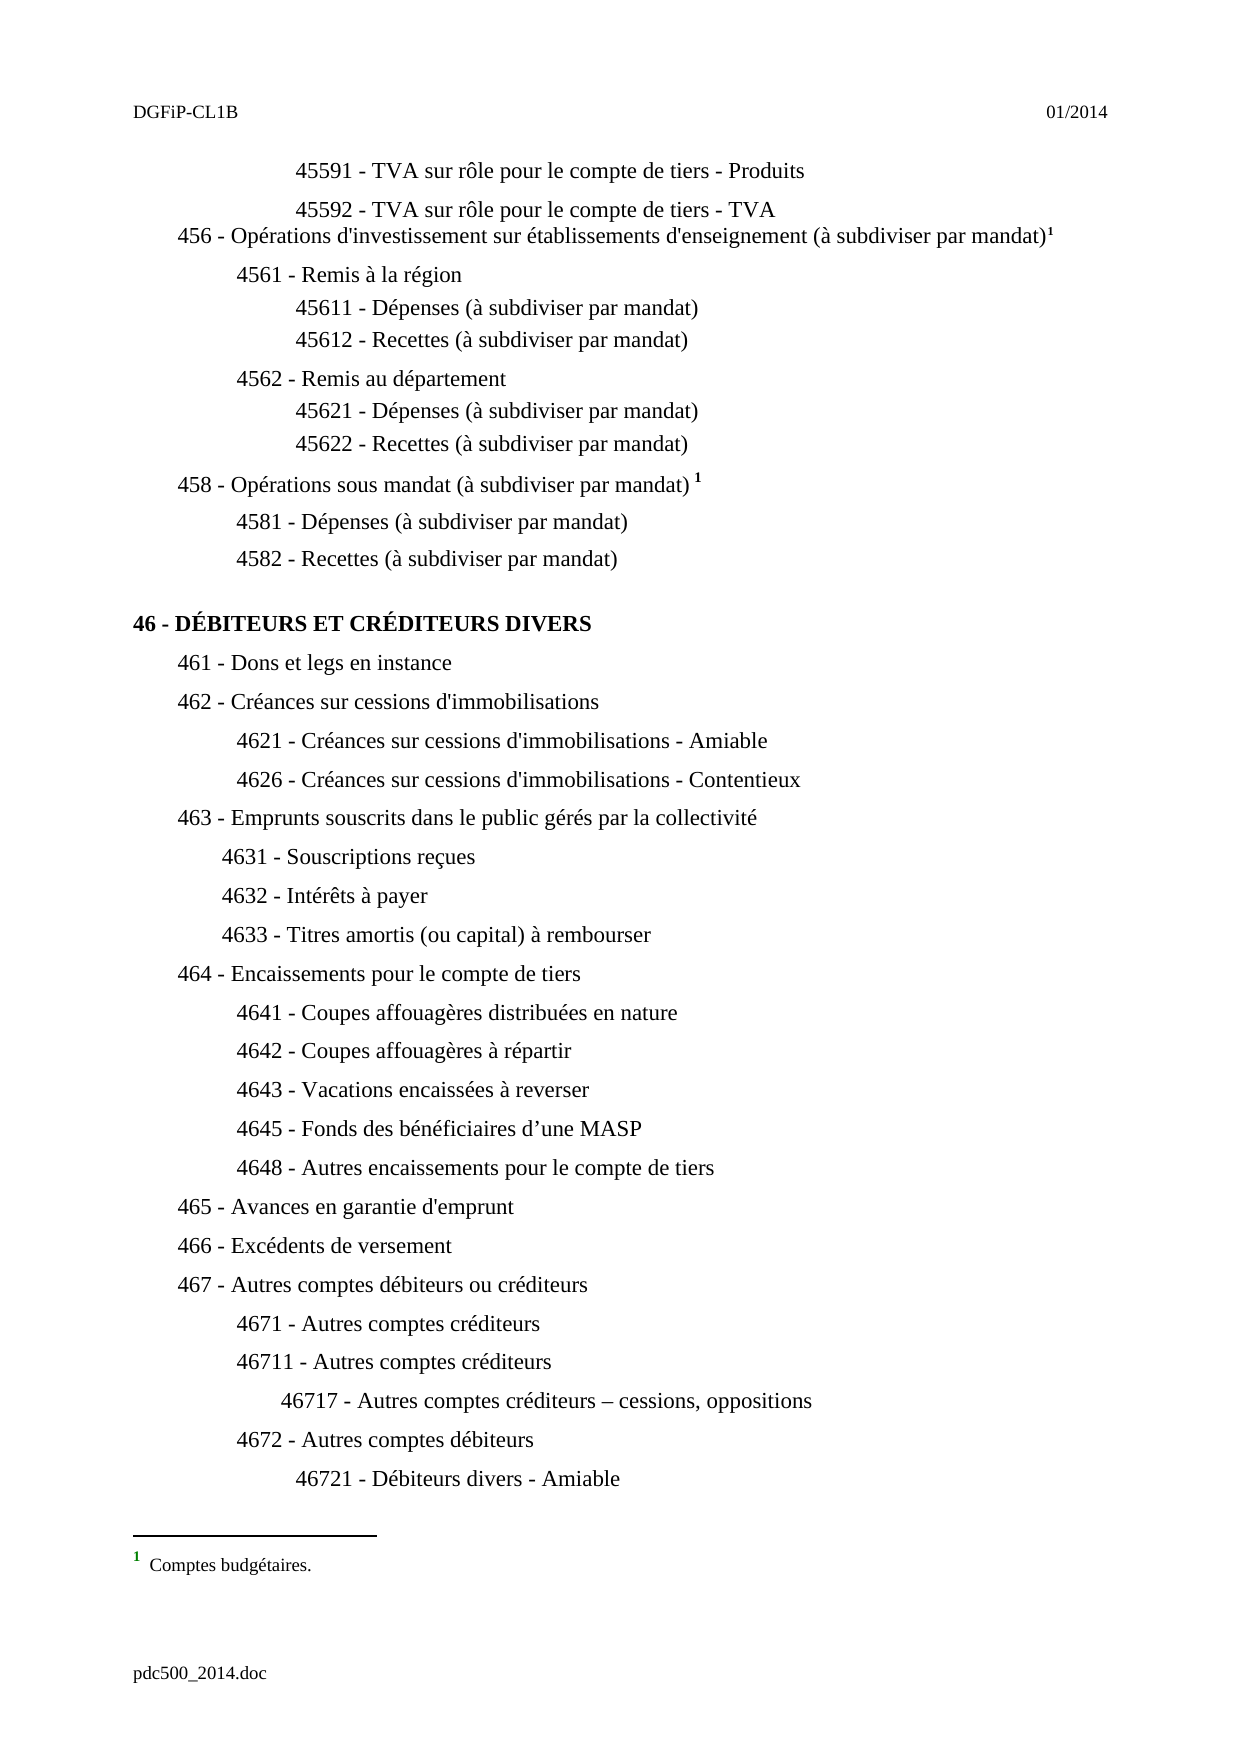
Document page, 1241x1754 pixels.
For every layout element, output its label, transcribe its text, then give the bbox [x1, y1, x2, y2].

text 4642 - Coupes affouagères à répartir [236, 1038, 1107, 1064]
text 45612 - Recettes (à subdiviser par mandat) [295, 326, 1107, 352]
text 4645 - Fonds des bénéficiaires d’une MASP [236, 1115, 1107, 1142]
text 4643 - Vacations encaissées à reverser [236, 1076, 1107, 1103]
text 463 - Emprunts souscrits dans le public gérés par la collectivité [177, 804, 1107, 831]
text 458 - Opérations sous mandat (à subdiviser par mandat) [177, 469, 1107, 498]
text 4621 - Créances sur cessions d'immobilisations - Amiable [236, 727, 1107, 753]
text 45622 - Recettes (à subdiviser par mandat) [295, 430, 1107, 457]
text 4671 - Autres comptes créditeurs [236, 1309, 1107, 1336]
text 462 - Créances sur cessions d'immobilisations [177, 688, 1107, 714]
text 46717 - Autres comptes créditeurs – cessions, oppositions [236, 1387, 1107, 1414]
text 46711 - Autres comptes créditeurs [236, 1348, 1107, 1375]
text 466 - Excédents de versement [177, 1232, 1107, 1258]
text 45611 - Dépenses (à subdiviser par mandat) [295, 293, 1107, 320]
text 465 - Avances en garantie d'emprunt [177, 1193, 1107, 1219]
text 456 - Opérations d'investissement sur établissements d'enseignement (à subdiviser par mandat)1 [177, 222, 1107, 248]
text 4581 - Dépenses (à subdiviser par mandat) [236, 508, 1107, 534]
text 45621 - Dépenses (à subdiviser par mandat) [295, 398, 1107, 424]
text 46721 - Débiteurs divers - Amiable [295, 1465, 1107, 1491]
text 4562 - Remis au département [236, 365, 1107, 391]
text 4632 - Intérêts à payer [222, 882, 1107, 908]
text 4672 - Autres comptes débiteurs [236, 1426, 1107, 1452]
text Comptes budgétaires. [133, 1548, 1107, 1577]
text 45591 - TVA sur rôle pour le compte de tiers - Produits [295, 157, 1107, 183]
text 464 - Encaissements pour le compte de tiers [177, 960, 1107, 986]
text 4641 - Coupes affouagères distribuées en nature [236, 999, 1107, 1025]
text 4561 - Remis à la région [236, 261, 1107, 287]
text 4626 - Créances sur cessions d'immobilisations - Contentieux [236, 766, 1107, 792]
text 4582 - Recettes (à subdiviser par mandat) [236, 545, 1107, 571]
text 4648 - Autres encaissements pour le compte de tiers [236, 1154, 1107, 1181]
text 45592 - TVA sur rôle pour le compte de tiers - TVA [295, 196, 1107, 222]
text 46 - DéBITEURS ET CRéDITEURS DIVERS [133, 610, 1107, 637]
text 4631 - Souscriptions reçues [222, 843, 1107, 870]
text 467 - Autres comptes débiteurs ou créditeurs [177, 1271, 1107, 1297]
text 461 - Dons et legs en instance [177, 649, 1107, 675]
text 4633 - Titres amortis (ou capital) à rembourser [222, 921, 1107, 947]
